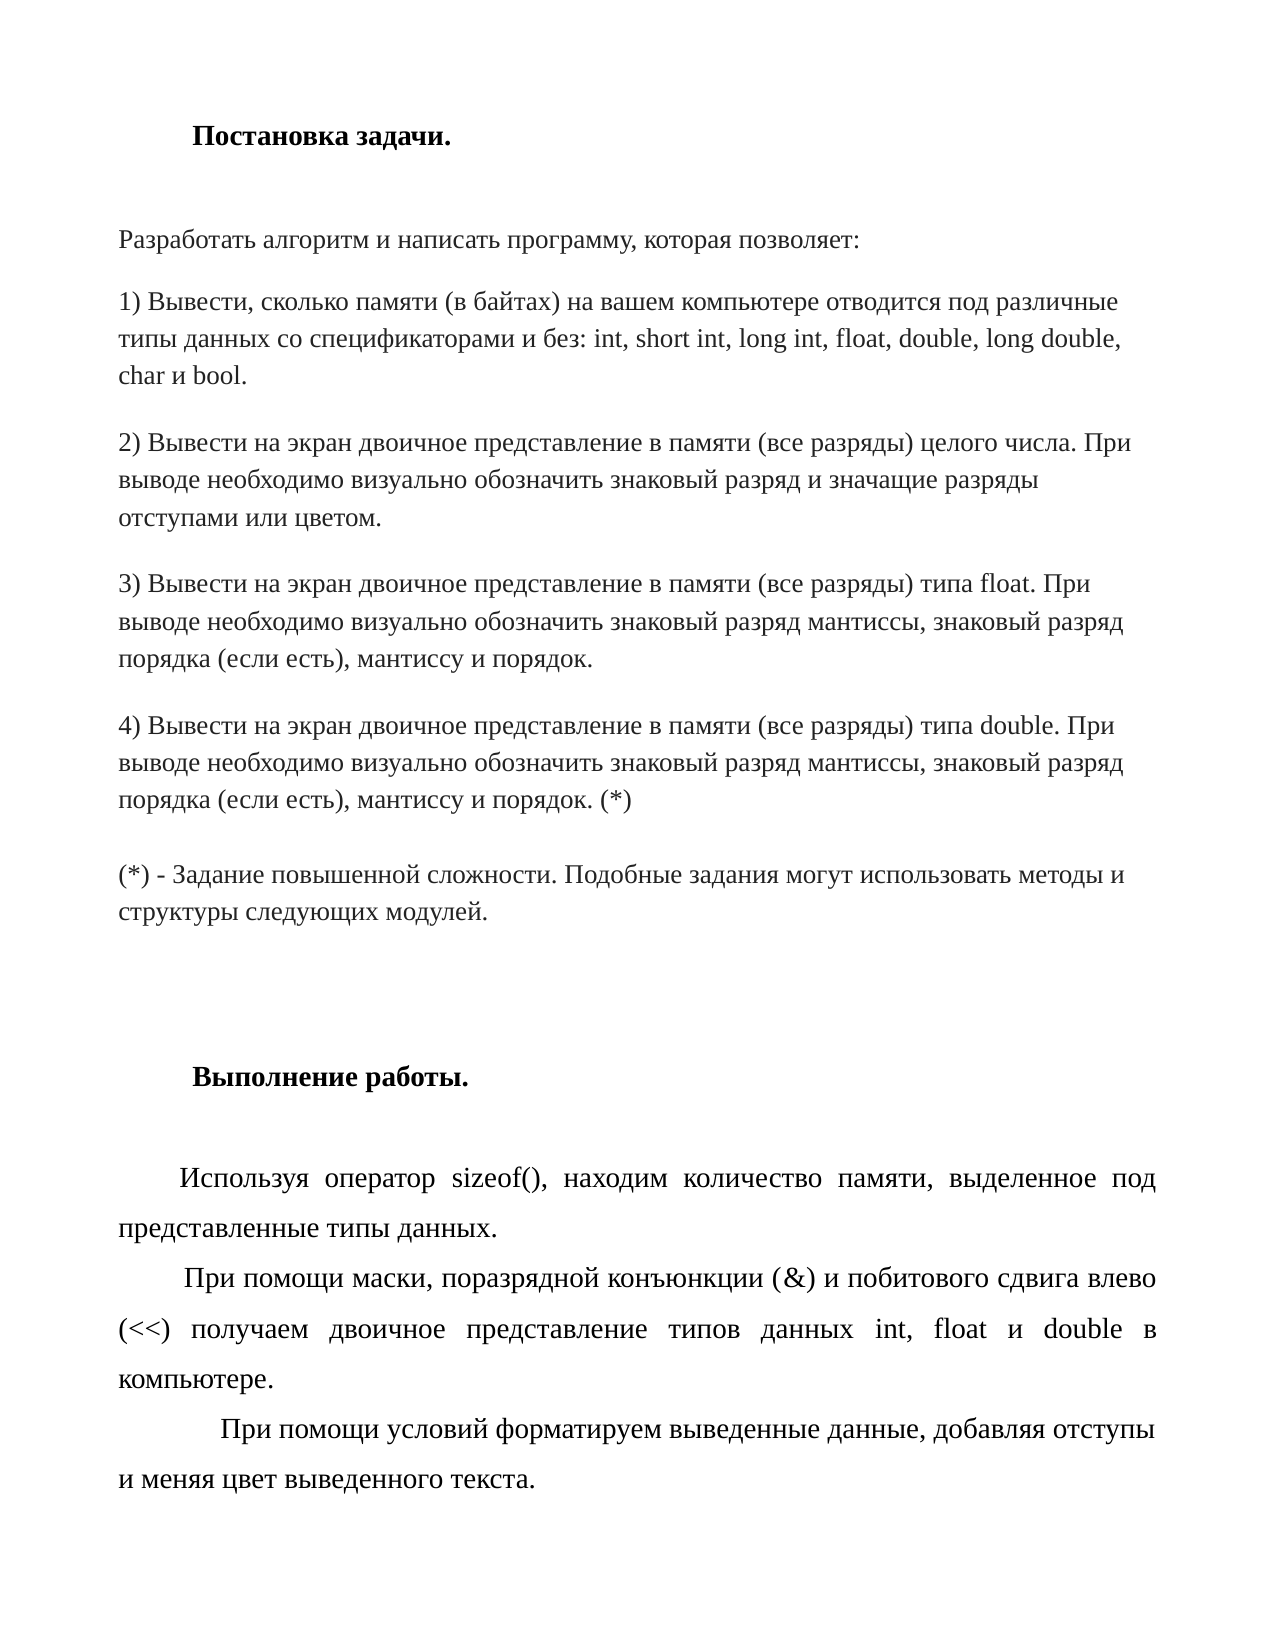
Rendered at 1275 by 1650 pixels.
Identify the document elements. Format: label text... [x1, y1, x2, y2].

text 3) Вывести на экран двоичное представление в памяти (все разряды) типа float. При выводе необходимо визуально обозначить знаковый разряд мантиссы, знаковый разряд порядка (если есть), мантиссу и порядок. [118, 568, 1157, 673]
text Выполнение работы. [118, 1059, 1157, 1093]
text Разработать алгоритм и написать программу, которая позволяет: [118, 168, 1157, 255]
text Используя оператор sizeof(), находим количество памяти, выделенное под представленные типы данных. [118, 1160, 1157, 1244]
text 1) Вывести, сколько памяти (в байтах) на вашем компьютере отводится под различные типы данных со спецификаторами и без: int, short int, long int, float, double, long double, char и bool. [118, 285, 1157, 391]
text При помощи условий форматируем выведенные данные, добавляя отступы и меняя цвет выведенного текста. [118, 1411, 1157, 1495]
text 2) Вывести на экран двоичное представление в памяти (все разряды) целого числа. При выводе необходимо визуально обозначить знаковый разряд и значащие разряды отступами или цветом. [118, 426, 1157, 532]
text 4) Вывести на экран двоичное представление в памяти (все разряды) типа double. При выводе необходимо визуально обозначить знаковый разряд мантиссы, знаковый разряд порядка (если есть), мантиссу и порядок. (*) (*) - Задание повышенной сложности. Подобные задания могут использовать методы и структуры следующих модулей. [118, 709, 1157, 927]
text Постановка задачи. [118, 118, 1157, 152]
text При помощи маски, поразрядной конъюнкции (&) и побитового сдвига влево (<<) получаем двоичное представление типов данных int, float и double в компьютере. [118, 1260, 1157, 1394]
